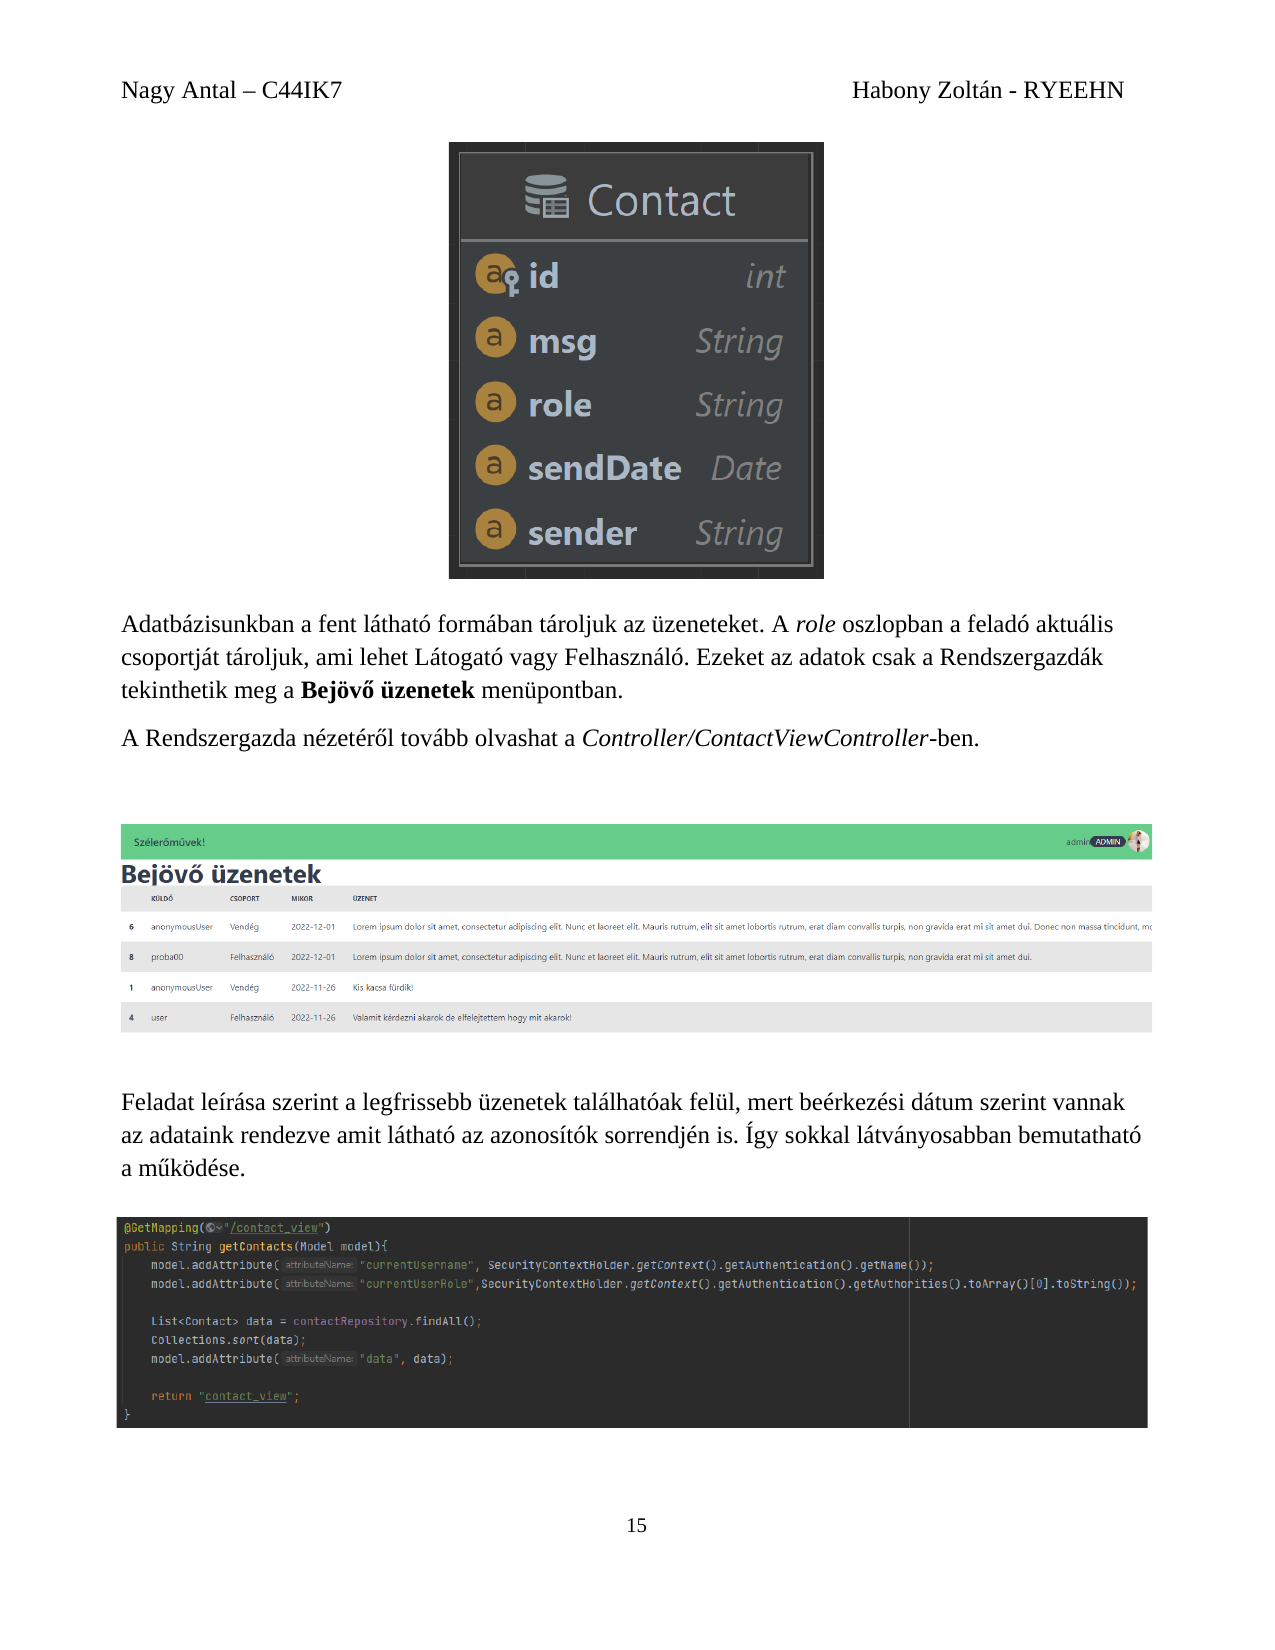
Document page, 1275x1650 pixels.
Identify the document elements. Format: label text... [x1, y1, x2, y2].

text Adatbázisunkban a fent látható formában tároljuk az üzeneteket. A role oszlopban a feladó aktuális csoportját tároljuk, ami lehet Látogató vagy Felhasználó. Ezeket az adatok csak a Rendszergazdák tekinthetik meg a Bejövő üzenetek menüpontban. [121, 609, 1152, 704]
text Feladat leírása szerint a legfrissebb üzenetek találhatóak felül, mert beérkezési dátum szerint vannak az adataink rendezve amit látható az azonosítók sorrendjén is. Így sokkal látványosabban bemutatható a működése. [121, 1087, 1152, 1182]
text A Rendszergazda nézetéről tovább olvashat a Controller/ContactViewController-ben. [121, 723, 1152, 752]
picture [120, 824, 1153, 1036]
picture [448, 142, 824, 579]
picture [116, 1217, 1148, 1428]
